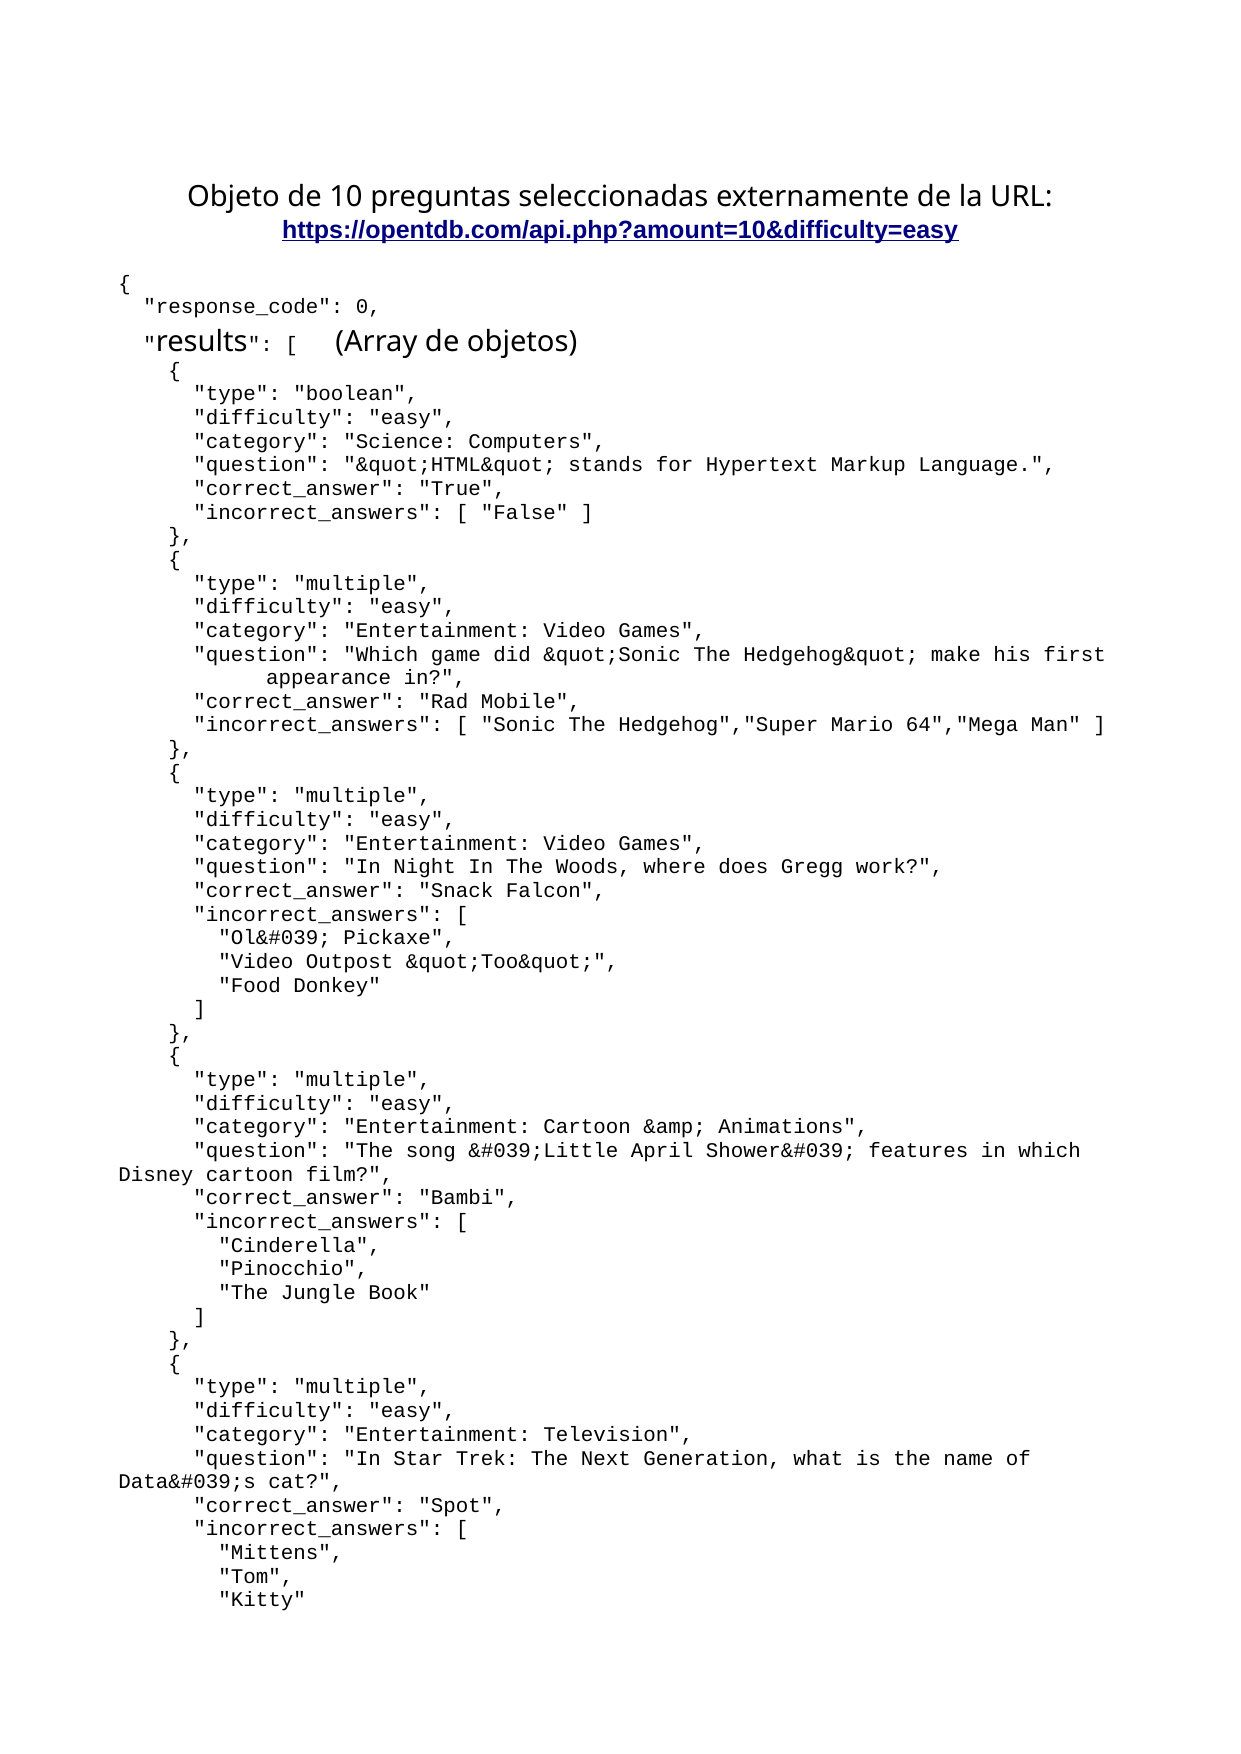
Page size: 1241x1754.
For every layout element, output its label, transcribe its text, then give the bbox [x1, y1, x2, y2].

text "The Jungle Book" [118, 1282, 1122, 1306]
text ] [118, 998, 1122, 1022]
text "type": "multiple", [118, 1069, 1122, 1093]
text "correct_answer": "Spot", [118, 1495, 1122, 1518]
text ] [118, 1306, 1122, 1329]
text "type": "multiple", [118, 785, 1122, 809]
text "incorrect_answers": [ "Sonic The Hedgehog","Super Mario 64","Mega Man" ] [118, 714, 1122, 738]
text "type": "multiple", [118, 1377, 1122, 1400]
text "category": "Entertainment: Video Games", [118, 620, 1122, 643]
text "incorrect_answers": [ [118, 1211, 1122, 1235]
text { [118, 1353, 1122, 1377]
text }, [118, 525, 1122, 549]
text "results": [ (Array de objetos) [118, 320, 1122, 360]
text { [118, 762, 1122, 785]
text }, [118, 738, 1122, 762]
text "difficulty": "easy", [118, 1093, 1122, 1116]
text "question": "&quot;HTML&quot; stands for Hypertext Markup Language.", [118, 454, 1122, 478]
text "category": "Entertainment: Video Games", [118, 833, 1122, 856]
text "response_code": 0, [118, 296, 1122, 320]
text "Food Donkey" [118, 974, 1122, 998]
text { [118, 549, 1122, 573]
text "difficulty": "easy", [118, 809, 1122, 833]
text "Ol&#039; Pickaxe", [118, 927, 1122, 951]
text "Mittens", [118, 1542, 1122, 1566]
text }, [118, 1329, 1122, 1353]
text Objeto de 10 preguntas seleccionadas externamente de la URL: https://opentdb.com/api.php?amount=10&difficulty=easy [118, 176, 1122, 244]
text "category": "Entertainment: Television", [118, 1424, 1122, 1447]
text { [118, 1046, 1122, 1069]
text "Video Outpost &quot;Too&quot;", [118, 951, 1122, 974]
text "difficulty": "easy", [118, 407, 1122, 431]
text "category": "Entertainment: Cartoon &amp; Animations", [118, 1116, 1122, 1140]
text "correct_answer": "Snack Falcon", [118, 880, 1122, 904]
text "Pinocchio", [118, 1258, 1122, 1282]
text "type": "multiple", [118, 573, 1122, 596]
text "incorrect_answers": [ [118, 1518, 1122, 1542]
text "correct_answer": "True", [118, 478, 1122, 502]
text "Cinderella", [118, 1235, 1122, 1258]
text "incorrect_answers": [ "False" ] [118, 502, 1122, 525]
text "type": "boolean", [118, 383, 1122, 407]
text }, [118, 1022, 1122, 1046]
text "question": "In Night In The Woods, where does Gregg work?", [118, 856, 1122, 880]
text "correct_answer": "Bambi", [118, 1187, 1122, 1211]
text "incorrect_answers": [ [118, 904, 1122, 927]
text "Tom", [118, 1566, 1122, 1589]
text "Kitty" [118, 1589, 1122, 1613]
text "question": "Which game did &quot;Sonic The Hedgehog&quot; make his first appearance in?", [118, 643, 1122, 691]
text "question": "The song &#039;Little April Shower&#039; features in which Disney cartoon film?", [118, 1140, 1122, 1187]
text { [118, 273, 1122, 296]
text "difficulty": "easy", [118, 596, 1122, 620]
text "correct_answer": "Rad Mobile", [118, 691, 1122, 714]
text "category": "Science: Computers", [118, 431, 1122, 454]
text "question": "In Star Trek: The Next Generation, what is the name of Data&#039;s cat?", [118, 1447, 1122, 1495]
text { [118, 360, 1122, 383]
text "difficulty": "easy", [118, 1400, 1122, 1424]
